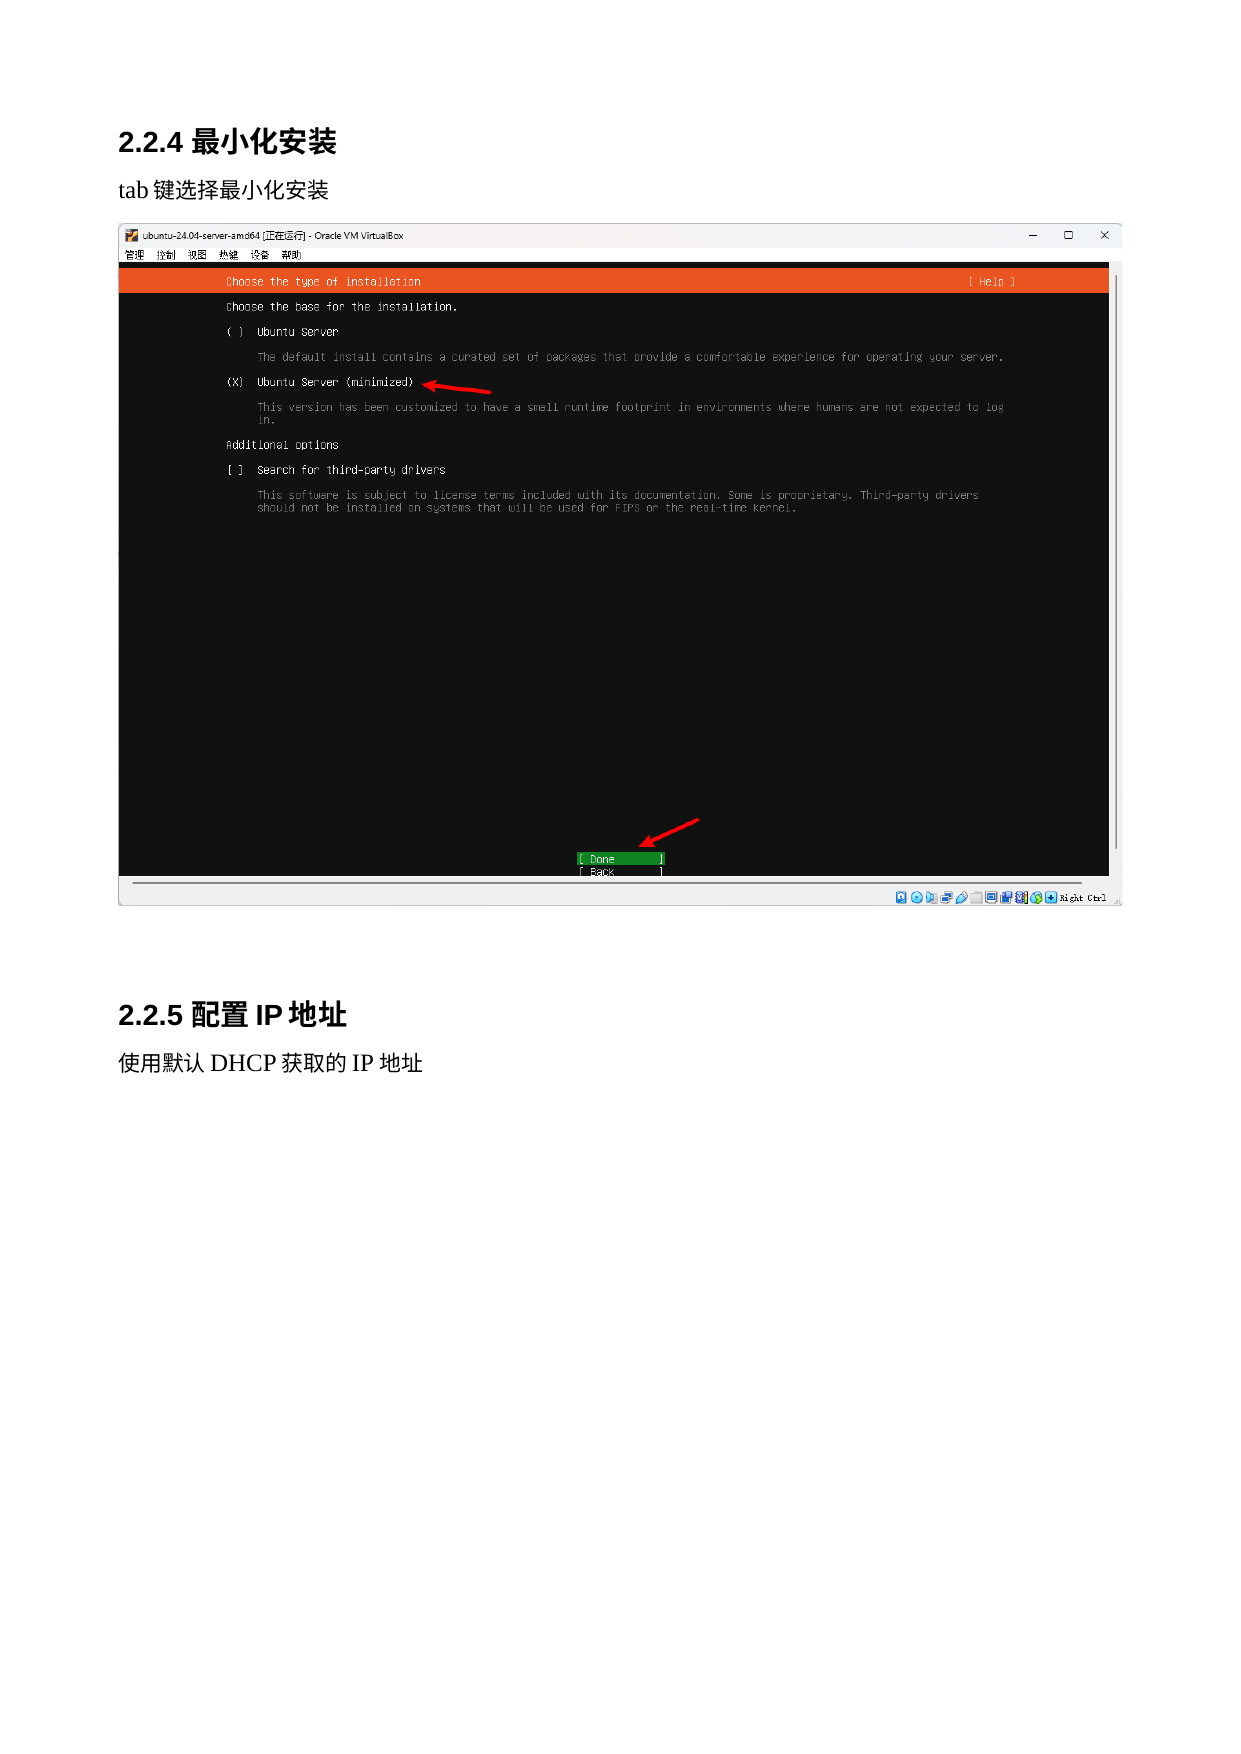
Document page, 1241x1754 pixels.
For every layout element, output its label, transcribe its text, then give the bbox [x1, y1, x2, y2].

picture [118, 223, 1123, 906]
subtitle 2.2.5 配置IP地址 [118, 991, 1122, 1034]
text tab键选择最小化安装 [118, 173, 1122, 204]
text 使用默认DHCP获取的IP地址 [118, 1046, 1122, 1078]
subtitle 2.2.4 最小化安装 [118, 118, 1122, 160]
